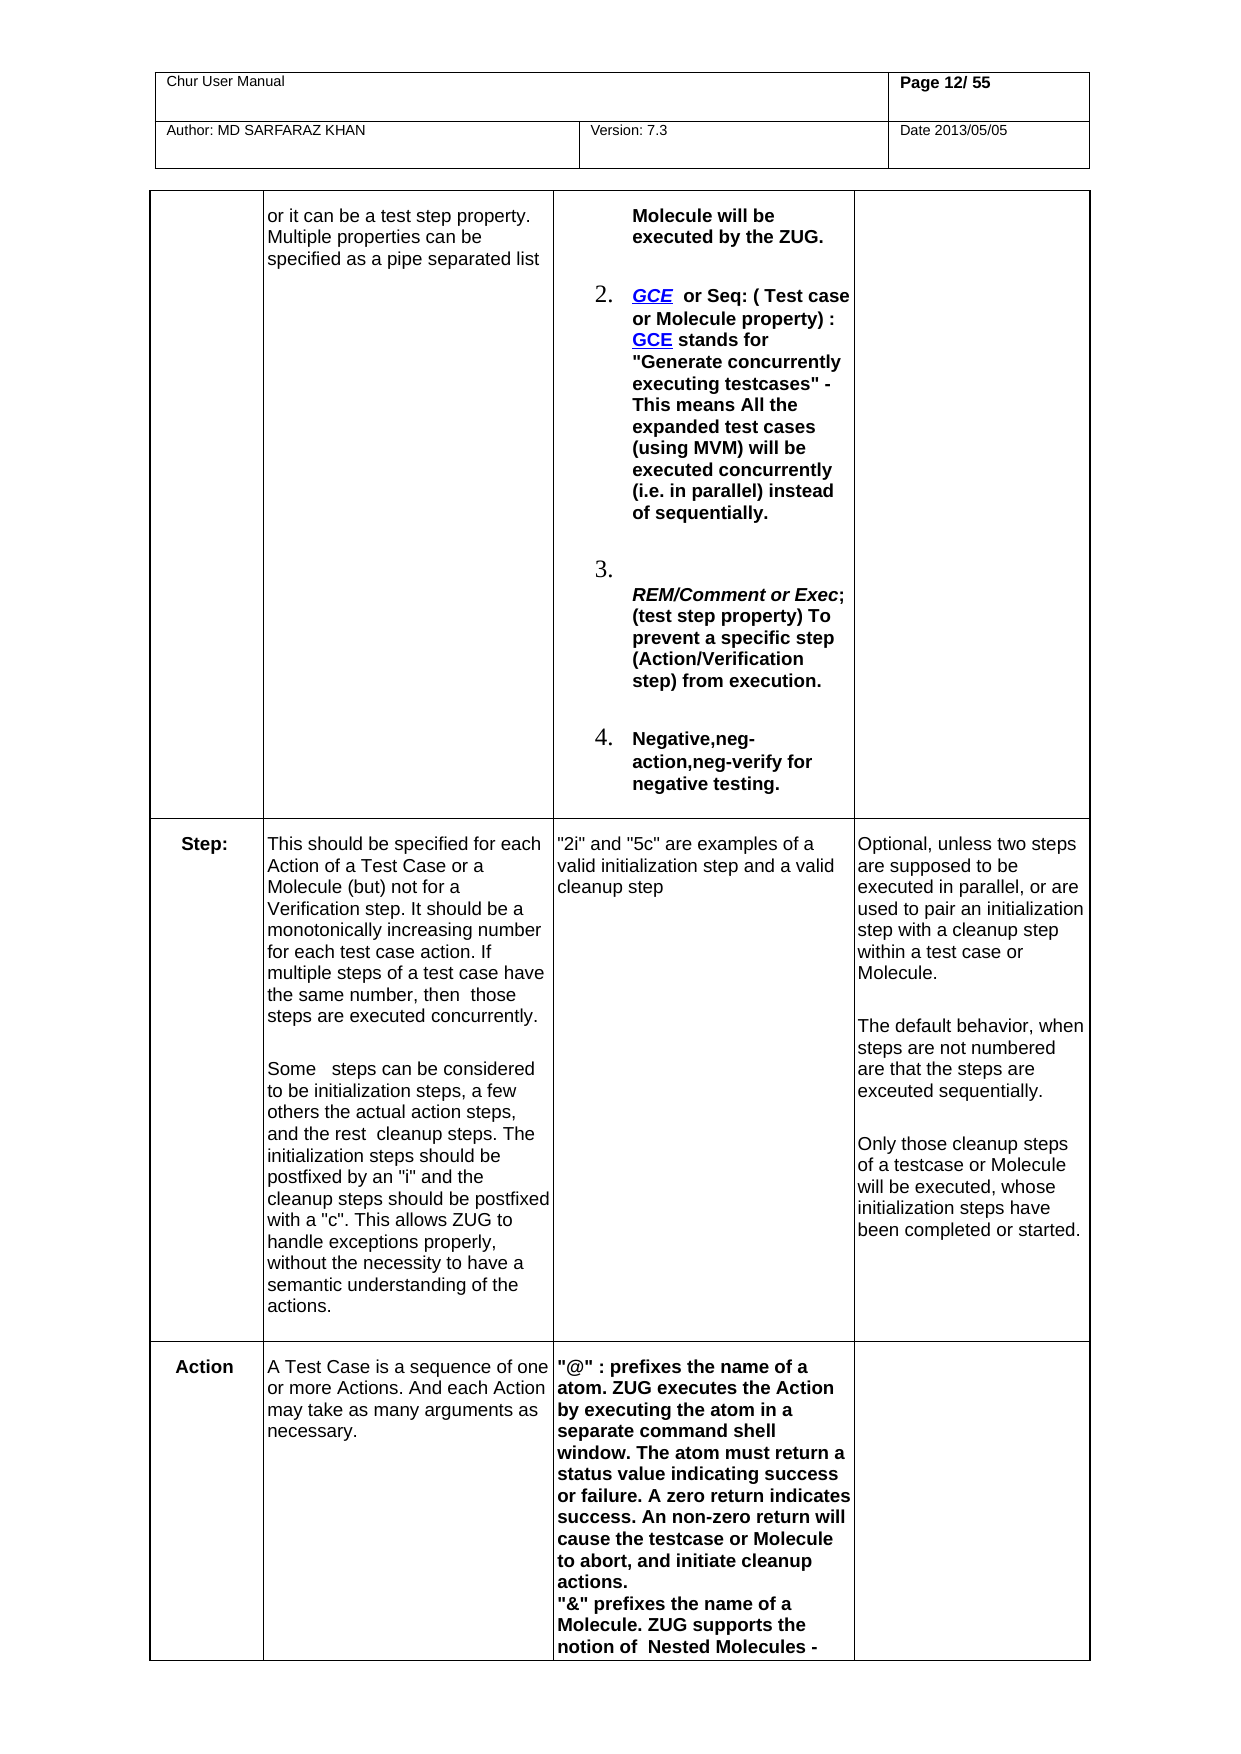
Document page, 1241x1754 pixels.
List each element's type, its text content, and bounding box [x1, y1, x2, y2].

table_cell [855, 1342, 1089, 1660]
table_cell [855, 191, 1089, 818]
table_cell A Test Case is a sequence of one or more Actions. And each Action may take as many arguments as necessary. [264, 1342, 553, 1660]
table_cell Optional, unless two steps are supposed to be executed in parallel, or are used to pair an initialization step with a cleanup step within a test case or Molecule. The default behavior, when steps are not numbered are that the steps are exceuted sequentially. Only those cleanup steps of a testcase or Molecule will be executed, whose initialization steps have been completed or started. [855, 819, 1089, 1341]
table_cell This should be specified for each Action of a Test Case or a Molecule (but) not for a Verification step. It should be a monotonically increasing number for each test case action. If multiple steps of a test case have the same number, then those steps are executed concurrently. Some steps can be considered to be initialization steps, a few others the actual action steps, and the rest cleanup steps. The initialization steps should be postfixed by an "i" and the cleanup steps should be postfixed with a "c". This allows ZUG to handle exceptions properly, without the necessity to have a semantic understanding of the actions. [264, 819, 553, 1341]
table_cell Molecule will be executed by the ZUG. GCE or Seq: ( Test case or Molecule property) : GCE stands for "Generate concurrently executing testcases" - This means All the expanded test cases (using MVM) will be executed concurrently (i.e. in parallel) instead of sequentially. REM/Comment or Exec; (test step property) To prevent a specific step (Action/Verification step) from execution. Negative,neg-action,neg-verify for negative testing. [554, 191, 854, 818]
table_cell Action [151, 1342, 263, 1660]
table_cell or it can be a test step property. Multiple properties can be specified as a pipe separated list [264, 191, 553, 818]
table_cell Step: [151, 819, 263, 1341]
table_cell "2i" and "5c" are examples of a valid initialization step and a valid cleanup step [554, 819, 854, 1341]
table_cell [151, 191, 263, 818]
table_cell "@" : prefixes the name of a atom. ZUG executes the Action by executing the atom in a separate command shell window. The atom must return a status value indicating success or failure. A zero return indicates success. An non-zero return will cause the testcase or Molecule to abort, and initiate cleanup actions. "&" prefixes the name of a Molecule. ZUG supports the notion of Nested Molecules [554, 1342, 854, 1660]
